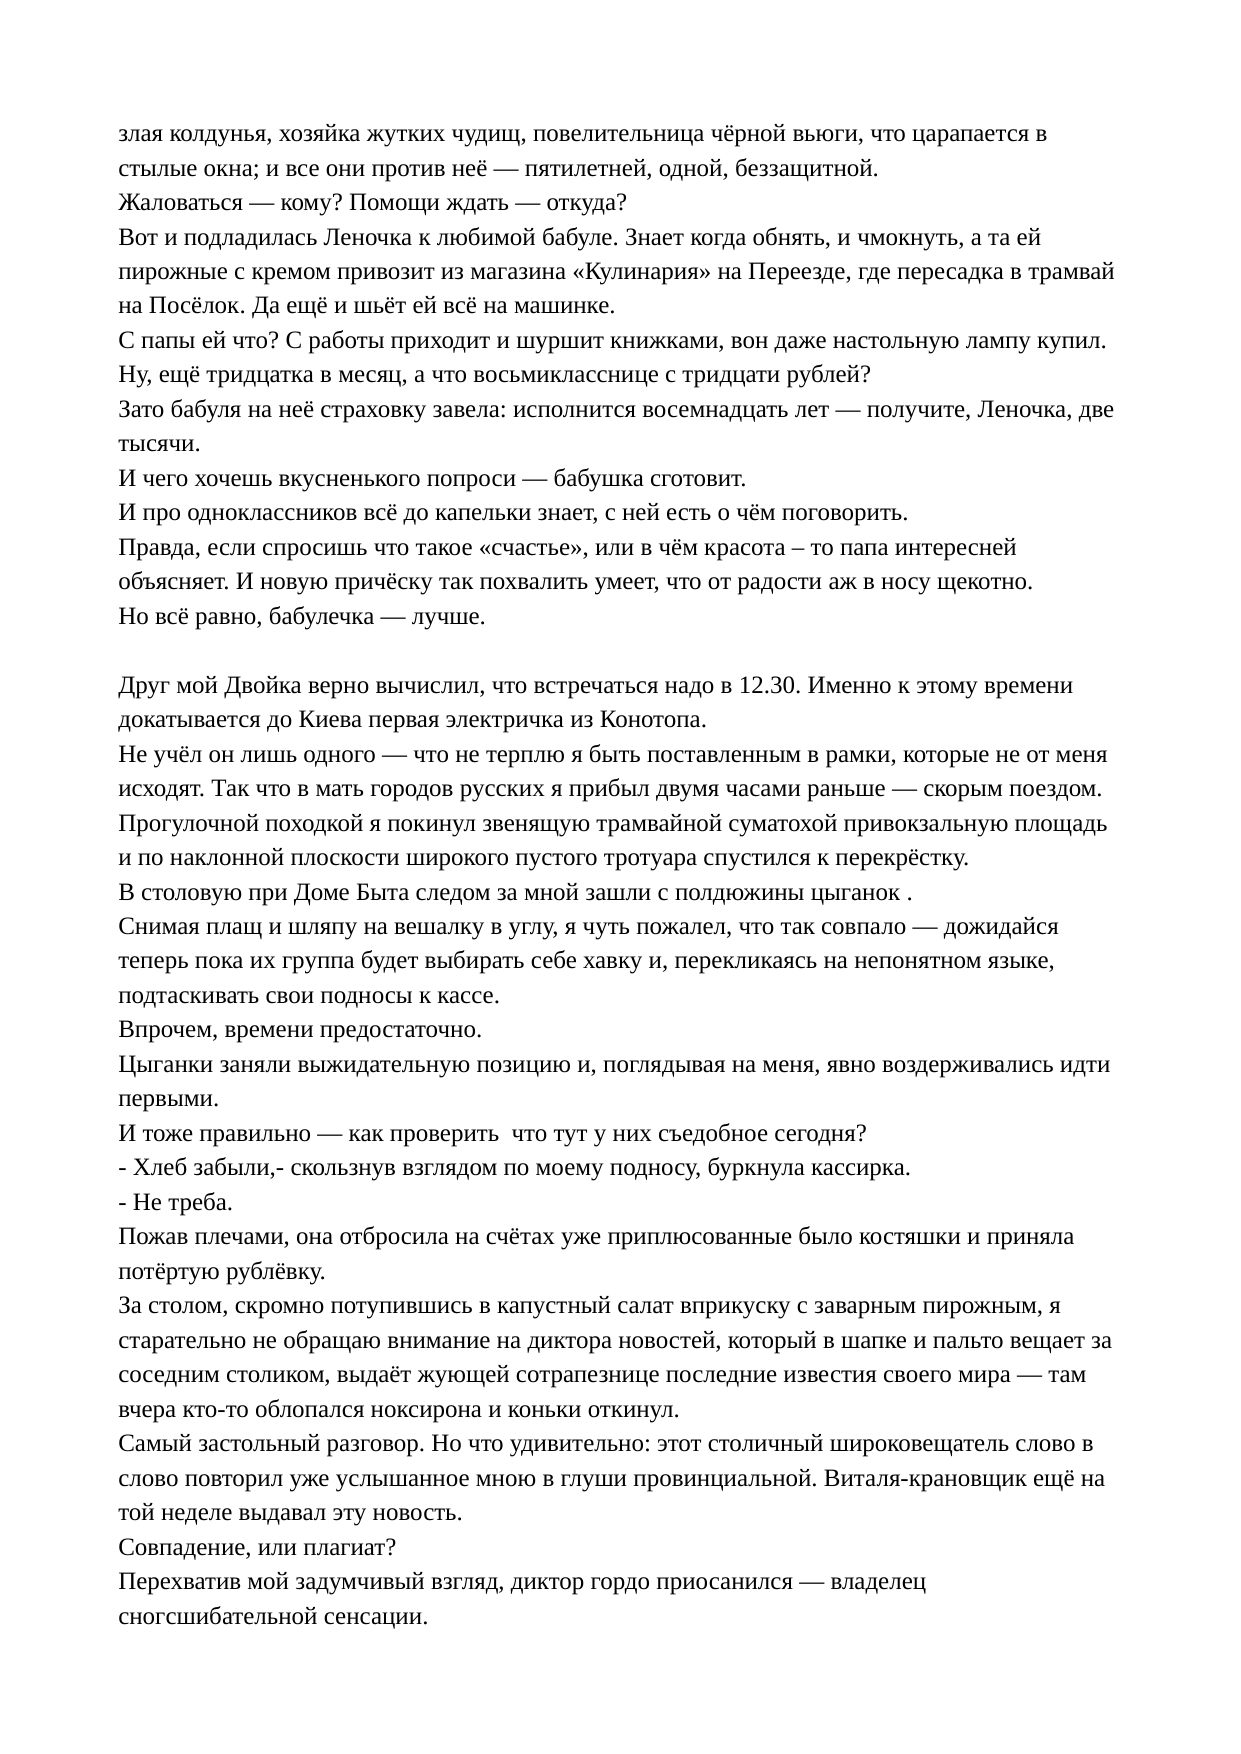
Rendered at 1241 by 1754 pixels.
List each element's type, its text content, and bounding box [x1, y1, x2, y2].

text - Не треба. [118, 1187, 1122, 1216]
text Не учёл он лишь одного — что не терплю я быть поставленным в рамки, которые не от меня исходят. Так что в мать городов русских я прибыл двумя часами раньше — скорым поездом. [118, 739, 1122, 802]
text За столом, скромно потупившись в капустный салат вприкуску с заварным пирожным, я старательно не обращаю внимание на диктора новостей, который в шапке и пальто вещает за соседним столиком, выдаёт жующей сотрапезнице последние известия своего мира — там вчера кто-то облопался ноксирона и коньки откинул. [118, 1290, 1122, 1423]
text Перехватив мой задумчивый взгляд, диктор гордо приосанился — владелец сногсшибательной сенсации. [118, 1566, 1122, 1629]
text И тоже правильно — как проверить что тут у них съедобное сегодня? [118, 1118, 1122, 1147]
text С папы ей что? С работы приходит и шуршит книжками, вон даже настольную лампу купил. Ну, ещё тридцатка в месяц, а что восьмикласснице с тридцати рублей? [118, 325, 1122, 388]
text Вот и подладилась Леночка к любимой бабуле. Знает когда обнять, и чмокнуть, а та ей пирожные с кремом привозит из магазина «Кулинария» на Переезде, где пересадка в трамвай на Посёлок. Да ещё и шьёт ей всё на машинке. [118, 222, 1122, 319]
text Пожав плечами, она отбросила на счётах уже приплюсованные было костяшки и приняла потёртую рублёвку. [118, 1221, 1122, 1285]
text Цыганки заняли выжидательную позицию и, поглядывая на меня, явно воздерживались идти первыми. [118, 1049, 1122, 1112]
text Но всё равно, бабулечка — лучше. [118, 601, 1122, 629]
text злая колдунья, хозяйка жутких чудищ, повелительница чёрной вьюги, что царапается в стылые окна; и все они против неё — пятилетней, одной, беззащитной. [118, 118, 1122, 181]
text Прогулочной походкой я покинул звенящую трамвайной суматохой привокзальную площадь и по наклонной плоскости широкого пустого тротуара спустился к перекрёстку. [118, 808, 1122, 871]
text Совпадение, или плагиат? [118, 1532, 1122, 1561]
text Правда, если спросишь что такое «счастье», или в чём красота – то папа интересней объясняет. И новую причёску так похвалить умеет, что от радости аж в носу щекотно. [118, 532, 1122, 595]
text Впрочем, времени предостаточно. [118, 1014, 1122, 1043]
text И чего хочешь вкусненького попроси — бабушка сготовит. [118, 463, 1122, 492]
text Друг мой Двойка верно вычислил, что встречаться надо в 12.30. Именно к этому времени докатывается до Киева первая электричка из Конотопа. [118, 670, 1122, 733]
text Жаловаться — кому? Помощи ждать — откуда? [118, 187, 1122, 216]
text - Хлеб забыли,- скользнув взглядом по моему подносу, буркнула кассирка. [118, 1152, 1122, 1181]
text И про одноклассников всё до капельки знает, с ней есть о чём поговорить. [118, 497, 1122, 526]
text В столовую при Доме Быта следом за мной зашли с полдюжины цыганок . [118, 877, 1122, 905]
text Самый застольный разговор. Но что удивительно: этот столичный широковещатель слово в слово повторил уже услышанное мною в глуши провинциальной. Виталя-крановщик ещё на той неделе выдавал эту новость. [118, 1428, 1122, 1526]
text Зато бабуля на неё страховку завела: исполнится восемнадцать лет — получите, Леночка, две тысячи. [118, 394, 1122, 457]
text Снимая плащ и шляпу на вешалку в углу, я чуть пожалел, что так совпало — дожидайся теперь пока их группа будет выбирать себе хавку и, перекликаясь на непонятном языке, подтаскивать свои подносы к кассе. [118, 911, 1122, 1009]
